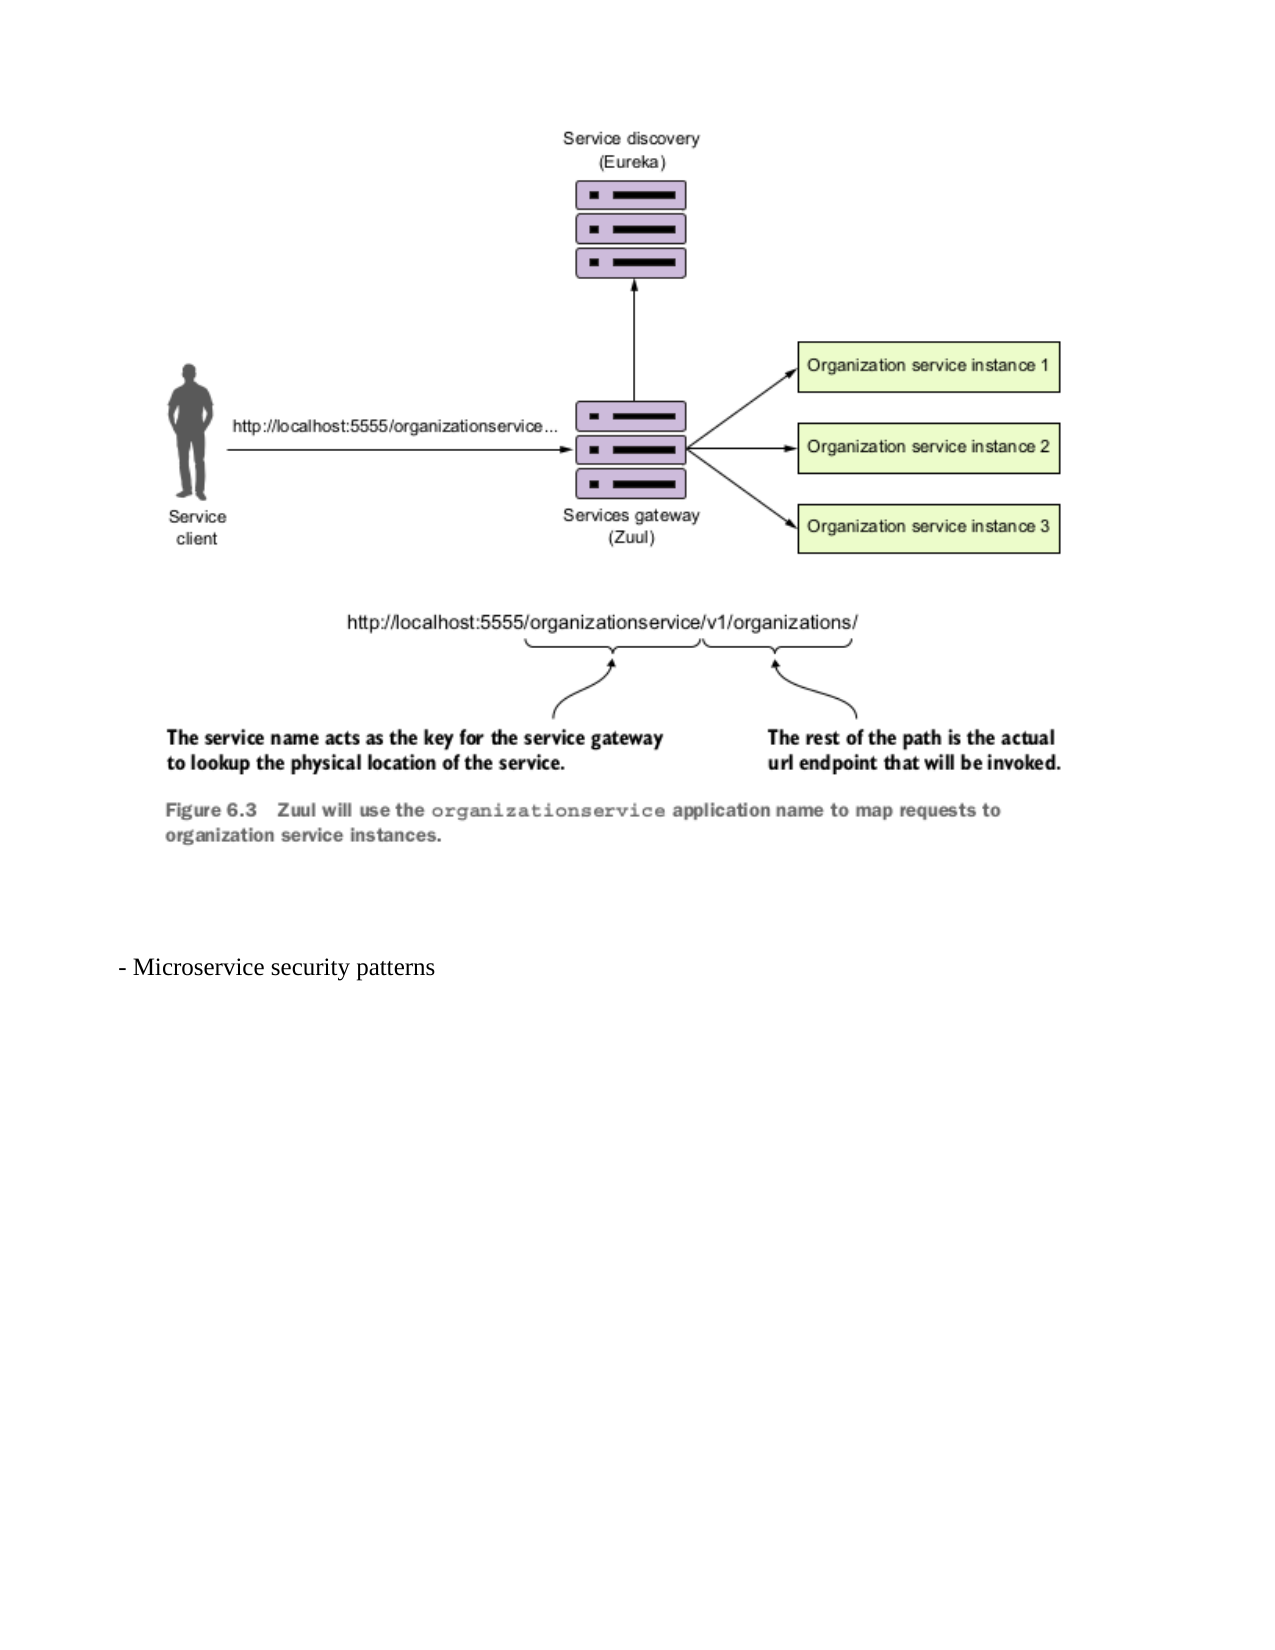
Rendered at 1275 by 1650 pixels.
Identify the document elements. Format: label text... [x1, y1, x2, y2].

text - Microservice security patterns [118, 952, 1157, 981]
picture [125, 118, 1150, 895]
